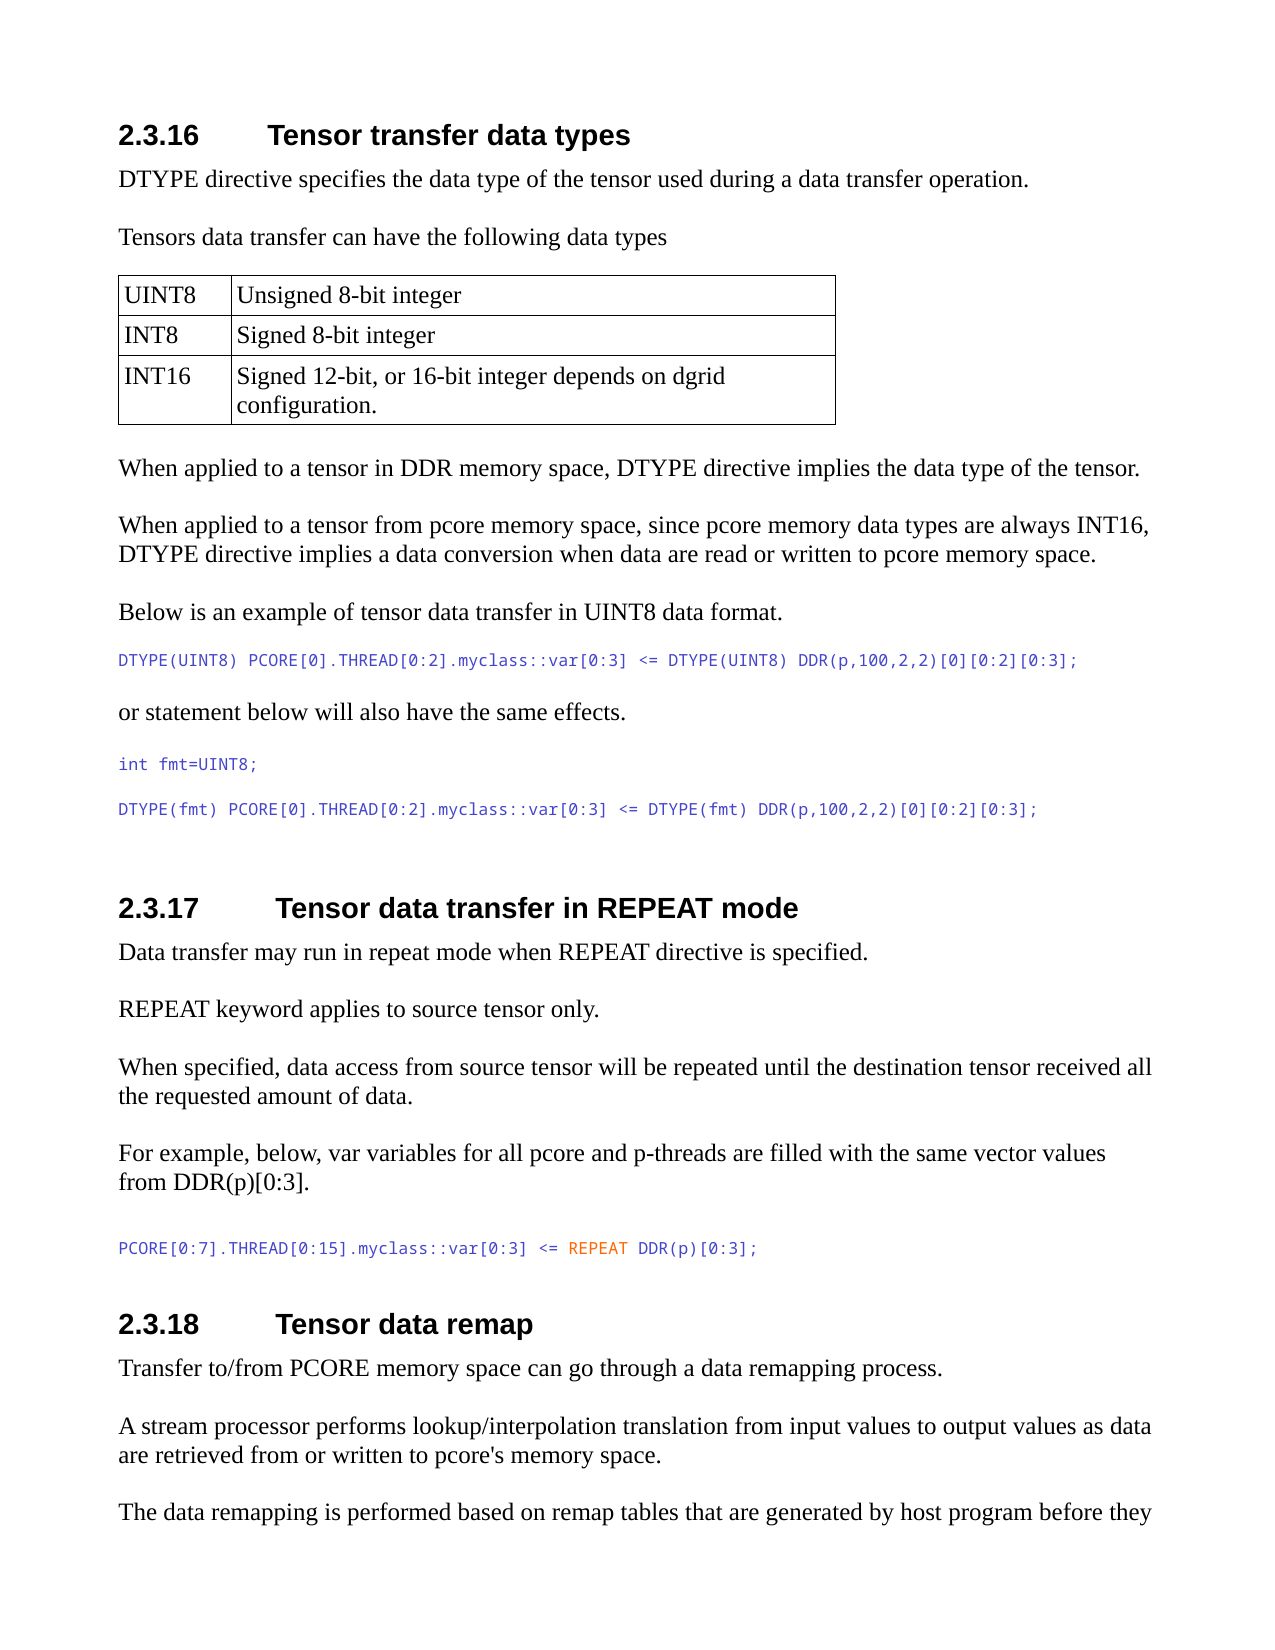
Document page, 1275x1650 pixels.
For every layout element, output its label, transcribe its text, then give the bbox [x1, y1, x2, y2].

text Below is an example of tensor data transfer in UINT8 data format. [118, 597, 1157, 626]
subtitle Tensor transfer data types [118, 118, 1157, 152]
text Tensors data transfer can have the following data types [118, 222, 1157, 250]
table_cell INT8 [119, 316, 231, 355]
table_cell Signed 8-bit integer [232, 316, 835, 355]
subtitle Tensor data transfer in REPEAT mode [118, 891, 1157, 924]
text PCORE[0:7].THREAD[0:15].myclass::var[0:3] <= REPEAT DDR(p)[0:3]; [118, 1237, 1157, 1260]
table_cell INT16 [119, 356, 231, 424]
text or statement below will also have the same effects. [118, 697, 1157, 726]
subtitle Tensor data remap [118, 1307, 1157, 1341]
text DTYPE(fmt) PCORE[0].THREAD[0:2].myclass::var[0:3] <= DTYPE(fmt) DDR(p,100,2,2)[0][0:2][0:3]; [118, 798, 1157, 821]
text REPEAT keyword applies to source tensor only. [118, 994, 1157, 1023]
text For example, below, var variables for all pcore and p-threads are filled with the same vector values from DDR(p)[0:3]. [118, 1138, 1157, 1196]
table_cell Signed 12-bit, or 16-bit integer depends on dgrid configuration. [232, 356, 835, 424]
text int fmt=UINT8; [118, 752, 1157, 775]
text When applied to a tensor from pcore memory space, since pcore memory data types are always INT16, DTYPE directive implies a data conversion when data are read or written to pcore memory space. [118, 511, 1157, 568]
table_header Unsigned 8-bit integer [232, 276, 835, 315]
text DTYPE directive specifies the data type of the tensor used during a data transfer operation. [118, 164, 1157, 193]
text Transfer to/from PCORE memory space can go through a data remapping process. [118, 1353, 1157, 1382]
text The data remapping is performed based on remap tables that are generated by host program before they [118, 1497, 1157, 1526]
text When applied to a tensor in DDR memory space, DTYPE directive implies the data type of the tensor. [118, 453, 1157, 482]
text When specified, data access from source tensor will be repeated until the destination tensor received all the requested amount of data. [118, 1052, 1157, 1109]
text Data transfer may run in repeat mode when REPEAT directive is specified. [118, 937, 1157, 966]
text DTYPE(UINT8) PCORE[0].THREAD[0:2].myclass::var[0:3] <= DTYPE(UINT8) DDR(p,100,2,2)[0][0:2][0:3]; [118, 648, 1157, 671]
text A stream processor performs lookup/interpolation translation from input values to output values as data are retrieved from or written to pcore's memory space. [118, 1411, 1157, 1468]
table_header UINT8 [119, 276, 231, 315]
